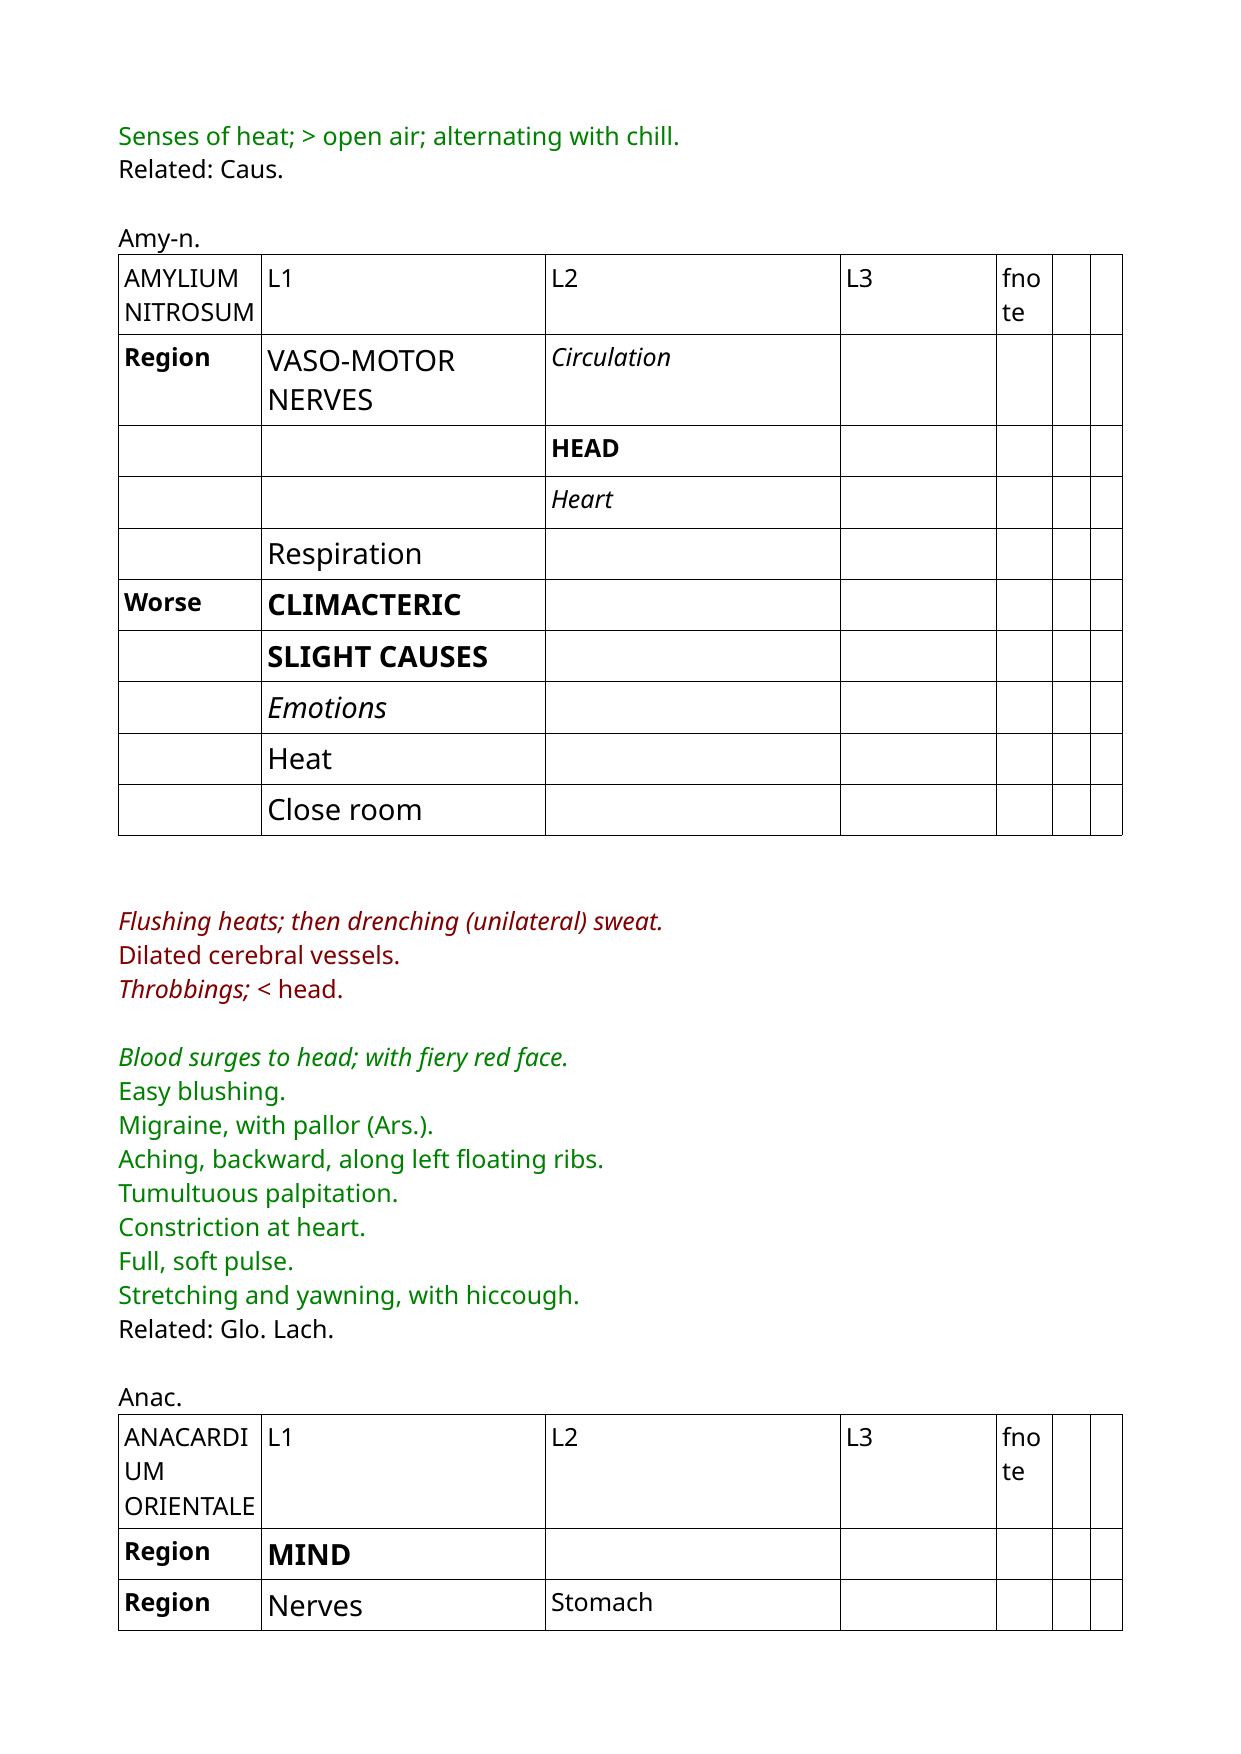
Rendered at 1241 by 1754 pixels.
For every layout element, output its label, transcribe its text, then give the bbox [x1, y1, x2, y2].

table_header L2 [546, 1415, 840, 1528]
table_cell Region [119, 1580, 261, 1630]
table_header L1 [262, 255, 545, 334]
table_cell [1053, 1580, 1090, 1630]
table_cell [1091, 580, 1122, 630]
table_cell [546, 785, 840, 835]
table_cell [997, 631, 1052, 681]
table_cell [1053, 335, 1090, 425]
table_cell MIND [262, 1529, 545, 1579]
table_cell [841, 1529, 996, 1579]
text Dilated cerebral vessels. [118, 937, 1122, 971]
table_cell HEAD [546, 426, 840, 476]
table_cell [119, 426, 261, 476]
table_cell [841, 580, 996, 630]
table_cell [997, 734, 1052, 784]
table_cell Respiration [262, 529, 545, 579]
text Throbbings; < head. [118, 971, 1122, 1005]
table_header L3 [841, 255, 996, 334]
table_cell Worse [119, 580, 261, 630]
table_cell [997, 335, 1052, 425]
table_cell [1053, 785, 1090, 835]
text Migraine, with pallor (Ars.). [118, 1108, 1122, 1142]
table_header ANACARDIUM ORIENTALE [119, 1415, 261, 1528]
table_cell [997, 682, 1052, 732]
table_cell VASO-MOTOR NERVES [262, 335, 545, 425]
table_cell [841, 477, 996, 527]
table_header L2 [546, 255, 840, 334]
table_cell [841, 529, 996, 579]
table_cell [119, 785, 261, 835]
table_cell [1053, 734, 1090, 784]
table_cell [1091, 1529, 1122, 1579]
table_header L3 [841, 1415, 996, 1528]
table_header fnote [997, 255, 1052, 334]
table_cell Heart [546, 477, 840, 527]
table_header fnote [997, 1415, 1052, 1528]
table_cell [1053, 477, 1090, 527]
table_cell [262, 477, 545, 527]
table_cell [997, 1580, 1052, 1630]
table_cell [997, 426, 1052, 476]
table_cell Close room [262, 785, 545, 835]
table_cell Nerves [262, 1580, 545, 1630]
table_cell [546, 580, 840, 630]
table_cell [1053, 1529, 1090, 1579]
text Blood surges to head; with fiery red face. [118, 1039, 1122, 1073]
text Senses of heat; > open air; alternating with chill. [118, 118, 1122, 152]
table_cell [1091, 529, 1122, 579]
table_cell [997, 785, 1052, 835]
table_cell CLIMACTERIC [262, 580, 545, 630]
table_cell Emotions [262, 682, 545, 732]
table_cell [119, 477, 261, 527]
text Constriction at heart. [118, 1210, 1122, 1244]
table_cell [1091, 682, 1122, 732]
table_cell [997, 580, 1052, 630]
table_cell [546, 631, 840, 681]
table_cell [1091, 631, 1122, 681]
table_cell [119, 529, 261, 579]
table_header [1053, 1415, 1090, 1528]
text Easy blushing. [118, 1073, 1122, 1108]
text Related: Caus. [118, 152, 1122, 186]
table_cell [841, 682, 996, 732]
table_cell [1091, 734, 1122, 784]
text Flushing heats; then drenching (unilateral) sweat. [118, 903, 1122, 937]
table_cell [841, 1580, 996, 1630]
table_header [1053, 255, 1090, 334]
table_cell [841, 785, 996, 835]
table_cell Heat [262, 734, 545, 784]
table_cell [841, 734, 996, 784]
table_cell [841, 426, 996, 476]
table_cell [1091, 335, 1122, 425]
table_cell [546, 1529, 840, 1579]
table_cell [546, 529, 840, 579]
table_header AMYLIUM NITROSUM [119, 255, 261, 334]
table_cell SLIGHT CAUSES [262, 631, 545, 681]
text Amy-n. [118, 220, 1122, 254]
text Full, soft pulse. [118, 1244, 1122, 1278]
table_cell [1091, 477, 1122, 527]
table_cell [1053, 631, 1090, 681]
table_cell [546, 682, 840, 732]
text Related: Glo. Lach. [118, 1312, 1122, 1346]
table_cell [1053, 426, 1090, 476]
table_cell [546, 734, 840, 784]
table_header [1091, 1415, 1122, 1528]
text Aching, backward, along left floating ribs. [118, 1142, 1122, 1176]
table_cell [1053, 682, 1090, 732]
table_header L1 [262, 1415, 545, 1528]
table_cell Circulation [546, 335, 840, 425]
table_cell [119, 631, 261, 681]
table_cell [997, 477, 1052, 527]
table_cell Stomach [546, 1580, 840, 1630]
table_cell [997, 1529, 1052, 1579]
table_cell [1091, 426, 1122, 476]
table_cell [119, 734, 261, 784]
table_cell [1053, 580, 1090, 630]
text Anac. [118, 1380, 1122, 1414]
table_cell [997, 529, 1052, 579]
table_cell [1091, 785, 1122, 835]
text Tumultuous palpitation. [118, 1176, 1122, 1210]
text Stretching and yawning, with hiccough. [118, 1278, 1122, 1312]
table_cell [119, 682, 261, 732]
table_cell [262, 426, 545, 476]
table_cell [1053, 529, 1090, 579]
table_cell [1091, 1580, 1122, 1630]
table_cell [841, 631, 996, 681]
table_header [1091, 255, 1122, 334]
table_cell Region [119, 1529, 261, 1579]
table_cell Region [119, 335, 261, 425]
table_cell [841, 335, 996, 425]
